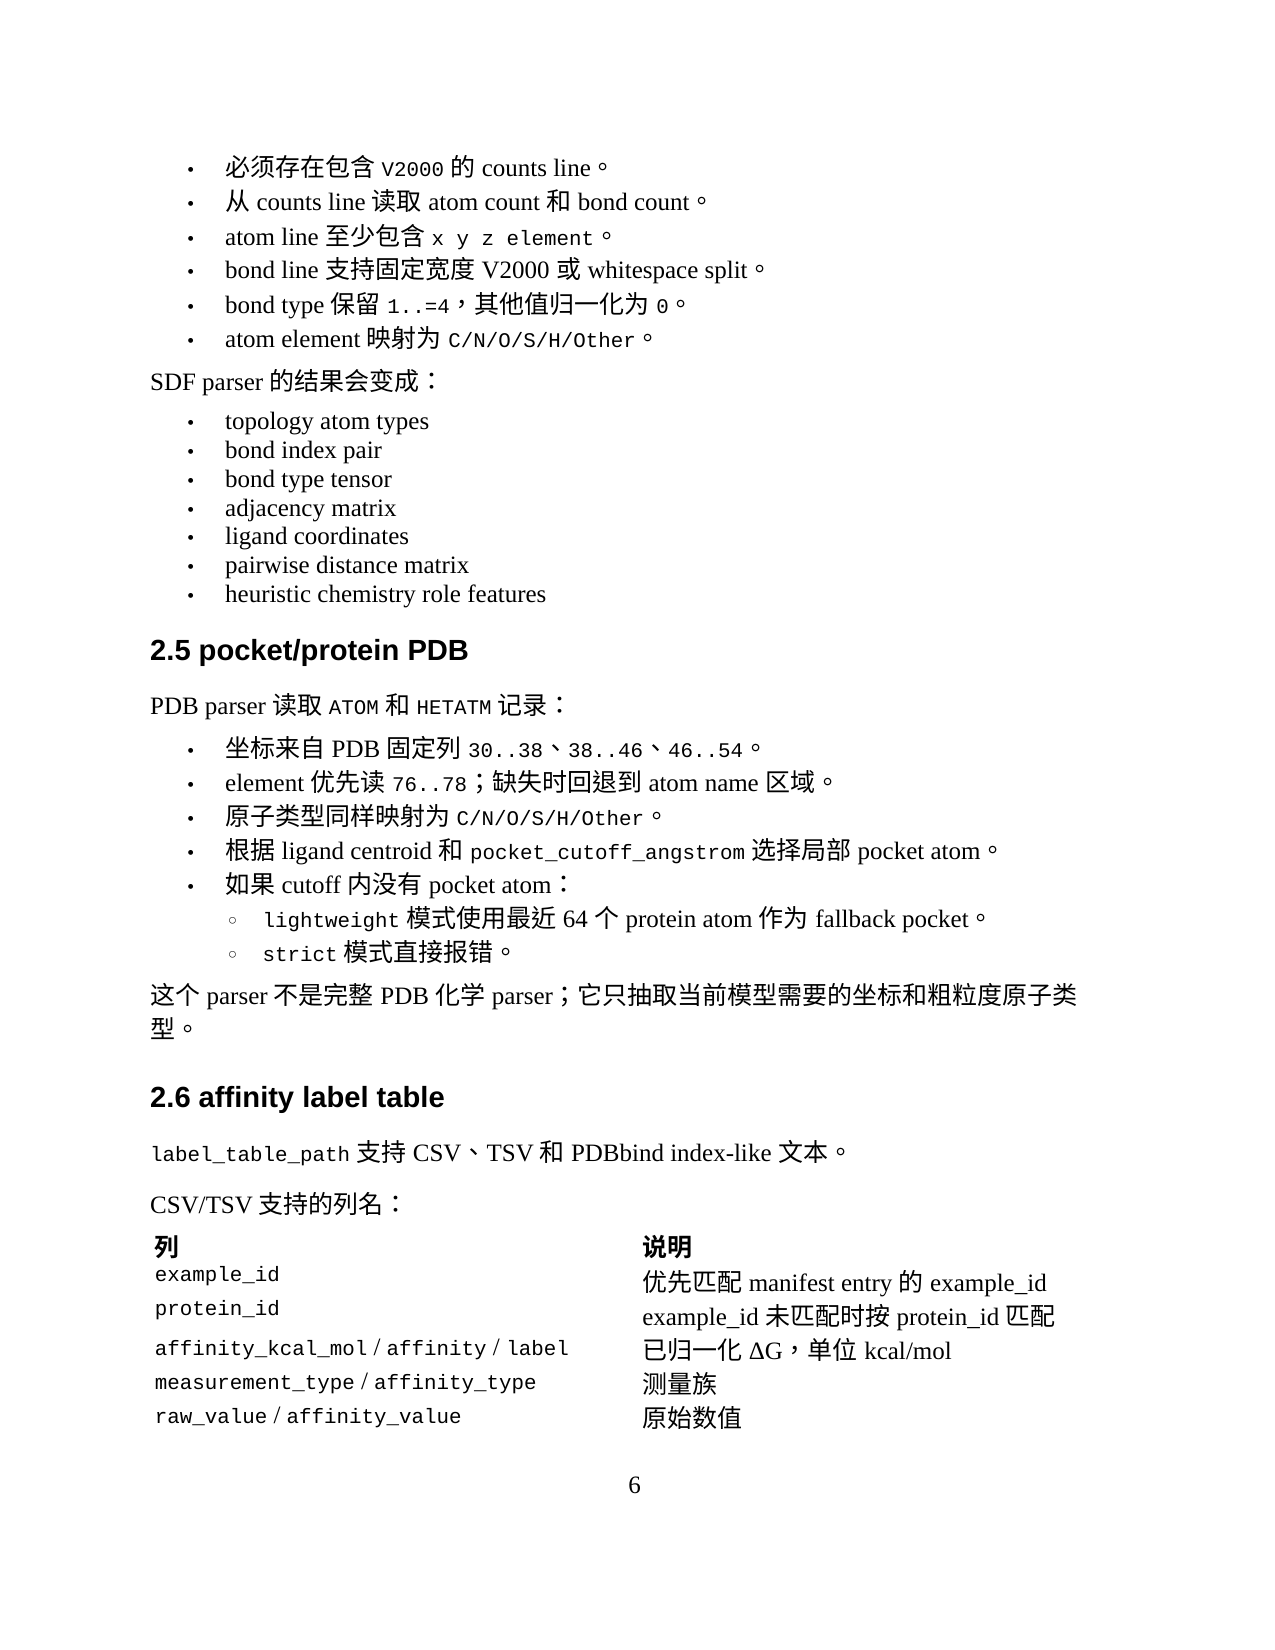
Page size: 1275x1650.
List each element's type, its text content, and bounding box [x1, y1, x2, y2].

text SDF parser 的结果会变成： [150, 363, 1125, 397]
list lightweight 模式使用最近 64 个 protein atom 作为 fallback pocket。 [225, 901, 1125, 935]
list bond type 保留 1..=4，其他值归一化为 0。 [187, 286, 1125, 320]
table_cell protein_id [150, 1298, 637, 1332]
table_cell 测量族 [638, 1366, 1125, 1400]
text label_table_path 支持 CSV、TSV 和 PDBbind index-like 文本。 [150, 1135, 1125, 1169]
text CSV/TSV 支持的列名： [150, 1187, 1125, 1221]
list atom line 至少包含 x y z element。 [187, 218, 1125, 252]
table_cell raw_value / affinity_value [150, 1400, 637, 1434]
table_cell 原始数值 [638, 1400, 1125, 1434]
list 如果 cutoff 内没有 pocket atom： [187, 867, 1125, 901]
table_cell 优先匹配 manifest entry 的 example_id [638, 1264, 1125, 1298]
list element 优先读 76..78；缺失时回退到 atom name 区域。 [187, 765, 1125, 799]
list 原子类型同样映射为 C/N/O/S/H/Other。 [187, 799, 1125, 833]
text 这个 parser 不是完整 PDB 化学 parser；它只抽取当前模型需要的坐标和粗粒度原子类型。 [150, 978, 1125, 1046]
table_cell affinity_kcal_mol / affinity / label [150, 1332, 637, 1366]
table_cell measurement_type / affinity_type [150, 1366, 637, 1400]
subtitle 2.6 affinity label table [150, 1080, 1125, 1114]
table_cell 已归一化 ΔG，单位 kcal/mol [638, 1332, 1125, 1366]
list 从 counts line 读取 atom count 和 bond count。 [187, 184, 1125, 218]
subtitle 2.5 pocket/protein PDB [150, 633, 1125, 666]
list bond index pair [187, 435, 1125, 464]
list pairwise distance matrix [187, 550, 1125, 579]
table_cell example_id 未匹配时按 protein_id 匹配 [638, 1298, 1125, 1332]
list heuristic chemistry role features [187, 579, 1125, 608]
table_header 说明 [638, 1230, 1125, 1264]
text PDB parser 读取 ATOM 和 HETATM 记录： [150, 688, 1125, 722]
list atom element 映射为 C/N/O/S/H/Other。 [187, 320, 1125, 354]
list topology atom types [187, 406, 1125, 435]
table_cell example_id [150, 1264, 637, 1298]
list strict 模式直接报错。 [225, 935, 1125, 969]
list 必须存在包含 V2000 的 counts line。 [187, 150, 1125, 184]
list bond type tensor [187, 464, 1125, 493]
list adjacency matrix [187, 493, 1125, 521]
list ligand coordinates [187, 521, 1125, 550]
list bond line 支持固定宽度 V2000 或 whitespace split。 [187, 252, 1125, 286]
list 坐标来自 PDB 固定列 30..38、38..46、46..54。 [187, 731, 1125, 765]
list 根据 ligand centroid 和 pocket_cutoff_angstrom 选择局部 pocket atom。 [187, 833, 1125, 867]
table_header 列 [150, 1230, 637, 1264]
